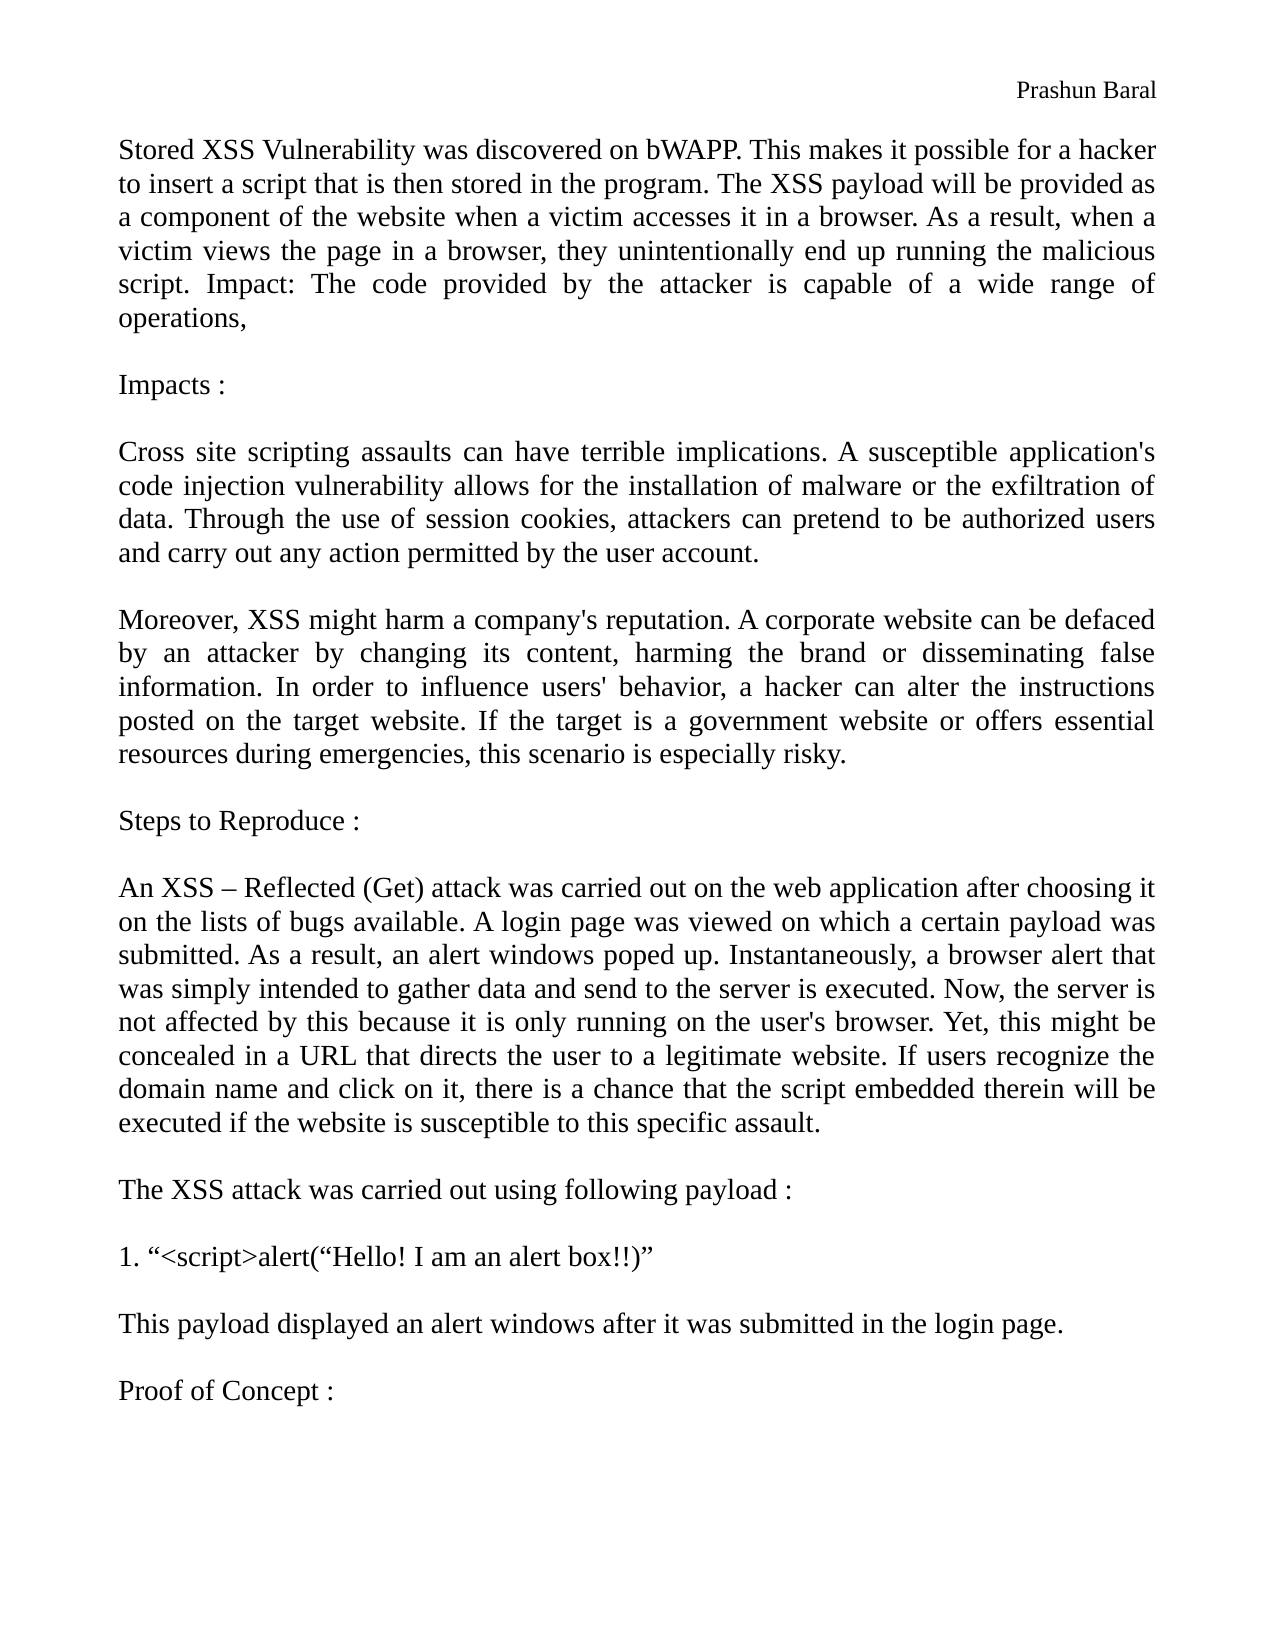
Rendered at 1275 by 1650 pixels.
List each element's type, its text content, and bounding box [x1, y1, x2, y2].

text The XSS attack was carried out using following payload : [118, 1172, 1157, 1206]
text Proof of Concept : [118, 1373, 1157, 1407]
text Stored XSS Vulnerability was discovered on bWAPP. This makes it possible for a hacker to insert a script that is then stored in the program. The XSS payload will be provided as a component of the website when a victim accesses it in a browser. As a result, when a victim views the page in a browser, they unintentionally end up running the malicious script. Impact: The code provided by the attacker is capable of a wide range of operations, [118, 132, 1157, 334]
text 1. “<script>alert(“Hello! I am an alert box!!)” [118, 1239, 1157, 1273]
text This payload displayed an alert windows after it was submitted in the login page. [118, 1306, 1157, 1340]
text Moreover, XSS might harm a company's reputation. A corporate website can be defaced by an attacker by changing its content, harming the brand or disseminating false information. In order to influence users' behavior, a hacker can alter the instructions posted on the target website. If the target is a government website or offers essential resources during emergencies, this scenario is especially risky. [118, 602, 1157, 770]
text Steps to Reproduce : [118, 803, 1157, 837]
text Cross site scripting assaults can have terrible implications. A susceptible application's code injection vulnerability allows for the installation of malware or the exfiltration of data. Through the use of session cookies, attackers can pretend to be authorized users and carry out any action permitted by the user account. [118, 434, 1157, 568]
text An XSS – Reflected (Get) attack was carried out on the web application after choosing it on the lists of bugs available. A login page was viewed on which a certain payload was submitted. As a result, an alert windows poped up. Instantaneously, a browser alert that was simply intended to gather data and send to the server is executed. Now, the server is not affected by this because it is only running on the user's browser. Yet, this might be concealed in a URL that directs the user to a legitimate website. If users recognize the domain name and click on it, there is a chance that the script embedded therein will be executed if the website is susceptible to this specific assault. [118, 870, 1157, 1139]
text Impacts : [118, 367, 1157, 401]
